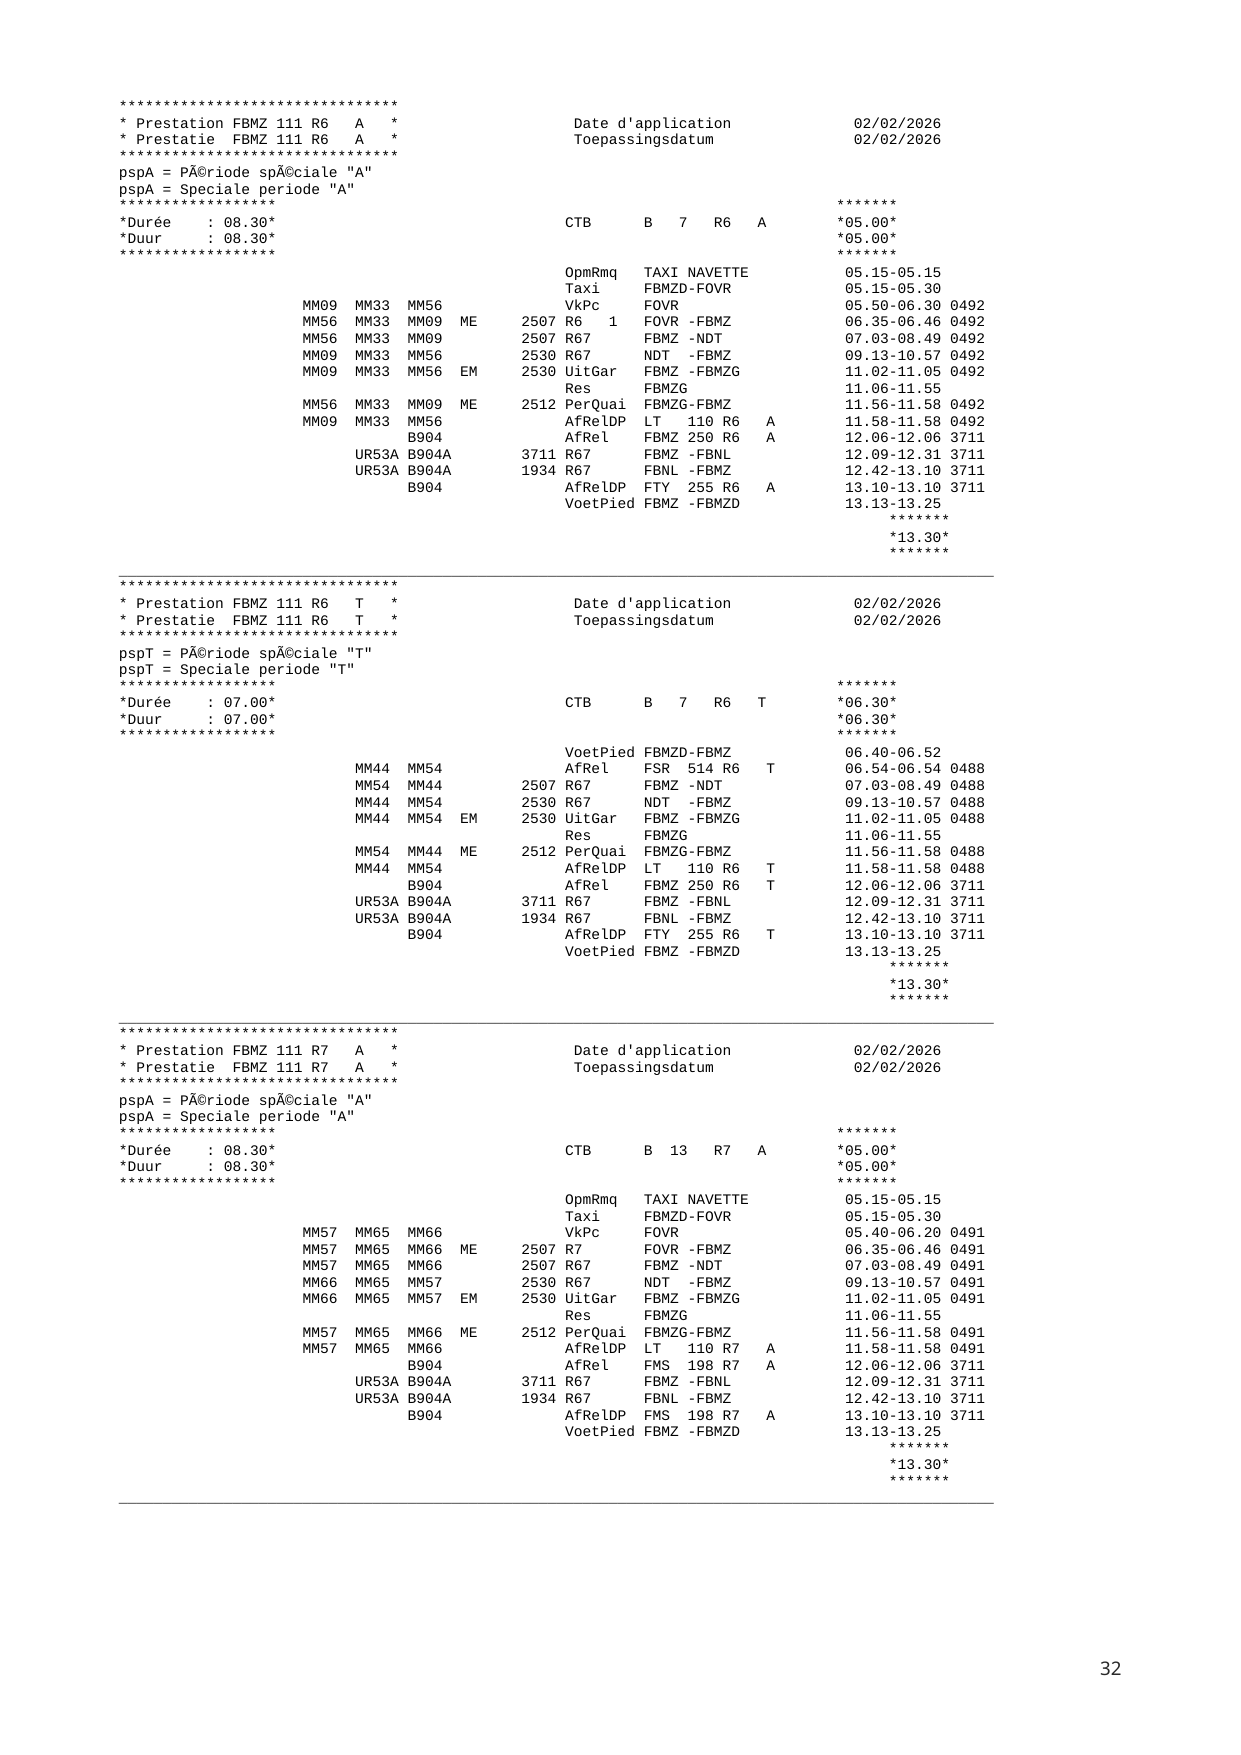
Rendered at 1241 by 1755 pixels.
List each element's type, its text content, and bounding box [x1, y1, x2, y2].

text ******************************** * Prestation FBMZ 111 R6 A * Date d'application 02/02/2026 * Prestatie FBMZ 111 R6 A * Toepassingsdatum 02/02/2026 ******************************** pspA = PÃ©riode spÃ©ciale "A" pspA = Speciale periode "A" ****************** ******* *Durée : 08.30* CTB B 7 R6 A *05.00* *Duur : 08.30* *05.00* ****************** ******* OpmRmq TAXI NAVETTE 05.15-05.15 Taxi FBMZD-FOVR 05.15-05.30 MM09 MM33 MM56 VkPc FOVR 05.50-06.30 0492 MM56 MM33 MM09 ME 2507 R6 1 FOVR -FBMZ 06.35-06.46 0492 MM56 MM33 MM09 2507 R67 FBMZ -NDT 07.03-08.49 0492 MM09 MM33 MM56 2530 R67 NDT -FBMZ 09.13-10.57 0492 MM09 MM33 MM56 EM 2530 UitGar FBMZ -FBMZG 11.02-11.05 0492 Res FBMZG 11.06-11.55 MM56 MM33 MM09 ME 2512 PerQuai FBMZG-FBMZ 11.56-11.58 0492 MM09 MM33 MM56 AfRelDP LT 110 R6 A 11.58-11.58 0492 B904 AfRel FBMZ 250 R6 A 12.06-12.06 3711 UR53A B904A 3711 R67 FBMZ -FBNL 12.09-12.31 3711 UR53A B904A 1934 R67 FBNL -FBMZ 12.42-13.10 3711 B904 AfRelDP FTY 255 R6 A 13.10-13.10 3711 VoetPied FBMZ -FBMZD 13.13-13.25 ******* *13.30* ******* ____________________________________________________________________________________________________ [119, 99, 1122, 579]
text ******************************** * Prestation FBMZ 111 R7 A * Date d'application 02/02/2026 * Prestatie FBMZ 111 R7 A * Toepassingsdatum 02/02/2026 ******************************** pspA = PÃ©riode spÃ©ciale "A" pspA = Speciale periode "A" ****************** ******* *Durée : 08.30* CTB B 13 R7 A *05.00* *Duur : 08.30* *05.00* ****************** ******* OpmRmq TAXI NAVETTE 05.15-05.15 Taxi FBMZD-FOVR 05.15-05.30 MM57 MM65 MM66 VkPc FOVR 05.40-06.20 0491 MM57 MM65 MM66 ME 2507 R7 FOVR -FBMZ 06.35-06.46 0491 MM57 MM65 MM66 2507 R67 FBMZ -NDT 07.03-08.49 0491 MM66 MM65 MM57 2530 R67 NDT -FBMZ 09.13-10.57 0491 MM66 MM65 MM57 EM 2530 UitGar FBMZ -FBMZG 11.02-11.05 0491 Res FBMZG 11.06-11.55 MM57 MM65 MM66 ME 2512 PerQuai FBMZG-FBMZ 11.56-11.58 0491 MM57 MM65 MM66 AfRelDP LT 110 R7 A 11.58-11.58 0491 B904 AfRel FMS 198 R7 A 12.06-12.06 3711 UR53A B904A 3711 R67 FBMZ -FBNL 12.09-12.31 3711 UR53A B904A 1934 R67 FBNL -FBMZ 12.42-13.10 3711 B904 AfRelDP FMS 198 R7 A 13.10-13.10 3711 VoetPied FBMZ -FBMZD 13.13-13.25 ******* *13.30* ******* ____________________________________________________________________________________________________ [119, 1027, 1122, 1507]
text ******************************** * Prestation FBMZ 111 R6 T * Date d'application 02/02/2026 * Prestatie FBMZ 111 R6 T * Toepassingsdatum 02/02/2026 ******************************** pspT = PÃ©riode spÃ©ciale "T" pspT = Speciale periode "T" ****************** ******* *Durée : 07.00* CTB B 7 R6 T *06.30* *Duur : 07.00* *06.30* ****************** ******* VoetPied FBMZD-FBMZ 06.40-06.52 MM44 MM54 AfRel FSR 514 R6 T 06.54-06.54 0488 MM54 MM44 2507 R67 FBMZ -NDT 07.03-08.49 0488 MM44 MM54 2530 R67 NDT -FBMZ 09.13-10.57 0488 MM44 MM54 EM 2530 UitGar FBMZ -FBMZG 11.02-11.05 0488 Res FBMZG 11.06-11.55 MM54 MM44 ME 2512 PerQuai FBMZG-FBMZ 11.56-11.58 0488 MM44 MM54 AfRelDP LT 110 R6 T 11.58-11.58 0488 B904 AfRel FBMZ 250 R6 T 12.06-12.06 3711 UR53A B904A 3711 R67 FBMZ -FBNL 12.09-12.31 3711 UR53A B904A 1934 R67 FBNL -FBMZ 12.42-13.10 3711 B904 AfRelDP FTY 255 R6 T 13.10-13.10 3711 VoetPied FBMZ -FBMZD 13.13-13.25 ******* *13.30* ******* ____________________________________________________________________________________________________ [119, 579, 1122, 1027]
